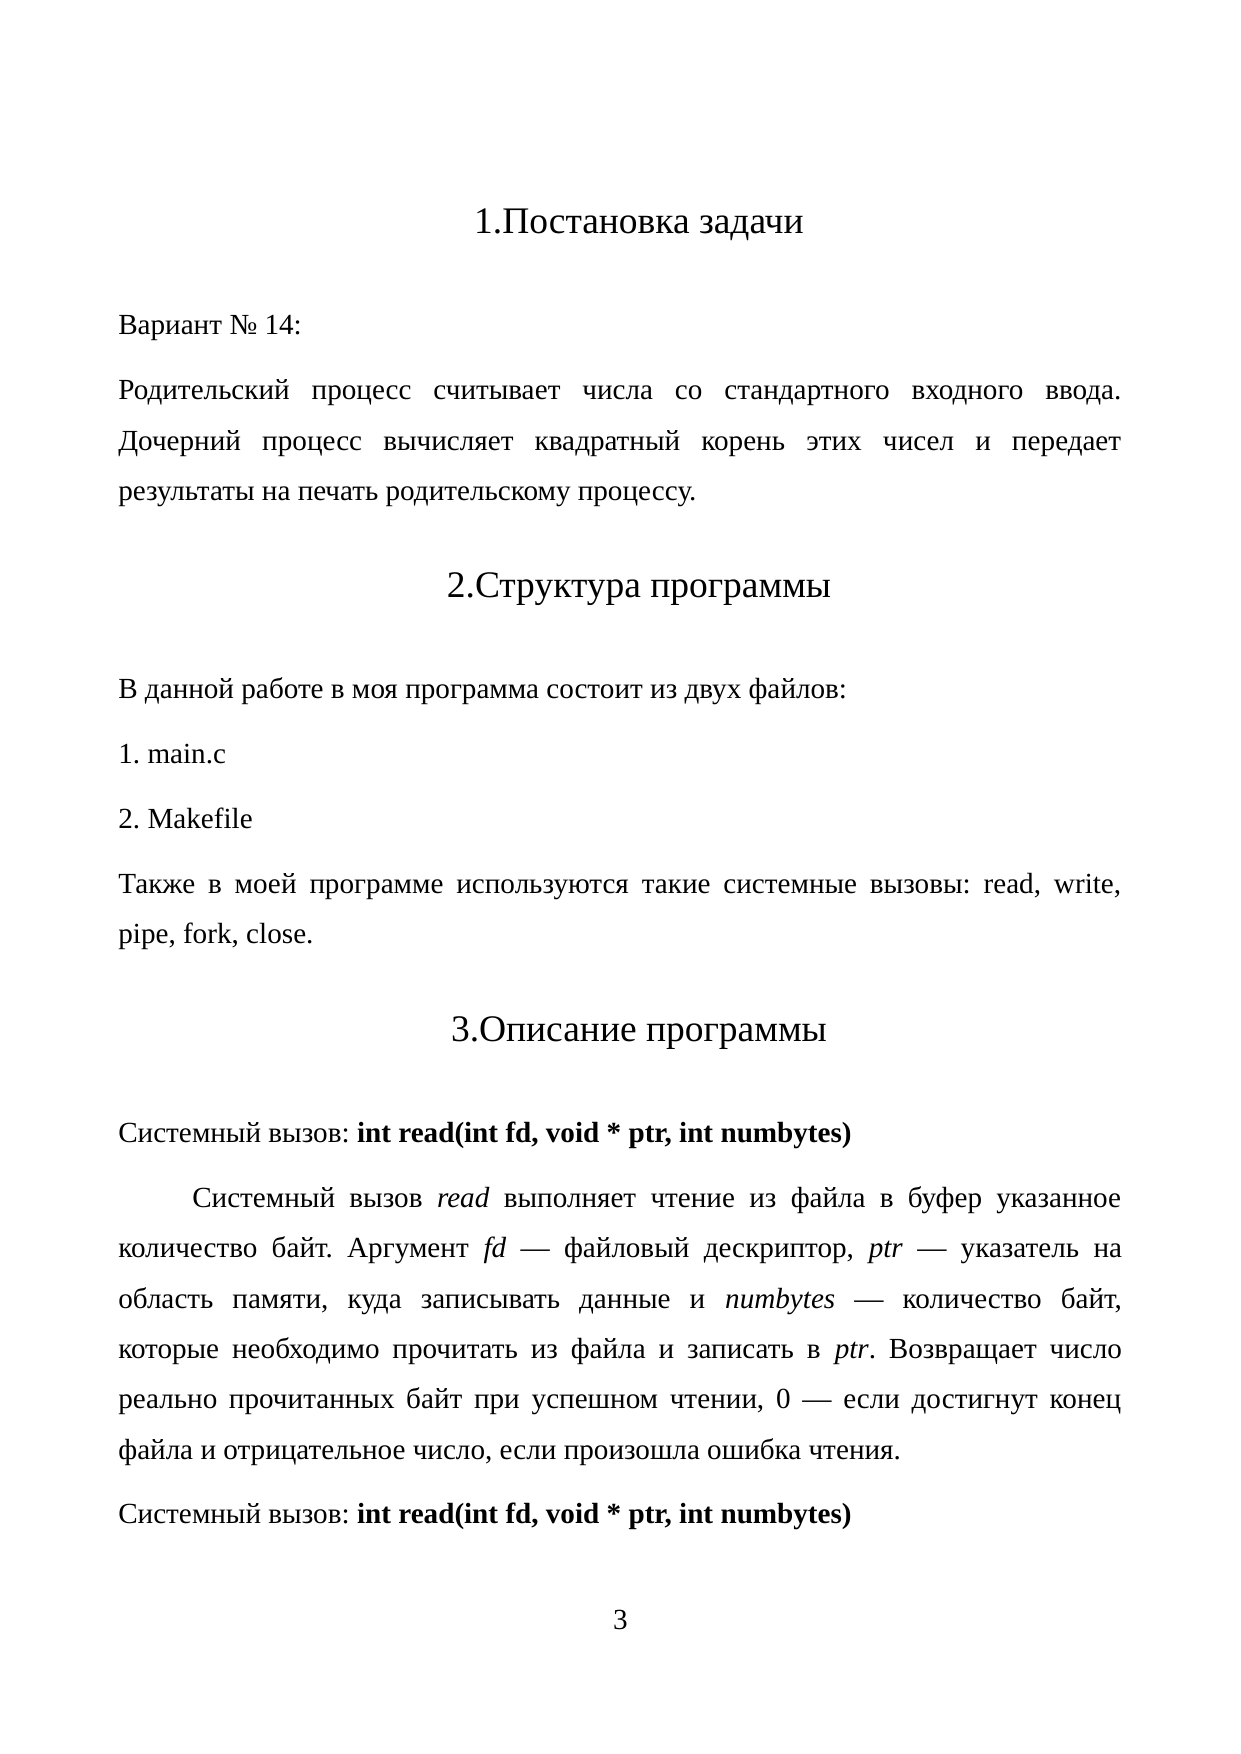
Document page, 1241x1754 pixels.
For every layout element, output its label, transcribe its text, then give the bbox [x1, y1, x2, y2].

subtitle 3.Описание программы [156, 1007, 1122, 1050]
subtitle 2.Структура программы [156, 563, 1122, 606]
text Системный вызов: int read(int fd, void * ptr, int numbytes) [118, 1115, 1122, 1149]
text Родительский процесс считывает числа со стандартного входного ввода. Дочерний процесс вычисляет квадратный корень этих чисел и передает результаты на печать родительскому процессу. [118, 372, 1122, 507]
text В данной работе в моя программа состоит из двух файлов: [118, 672, 1122, 705]
text 1. main.c [118, 737, 1122, 770]
text Также в моей программе используются такие системные вызовы: read, write, pipe, fork, close. [118, 866, 1122, 950]
text Системный вызов: int read(int fd, void * ptr, int numbytes) [118, 1497, 1122, 1530]
subtitle 1.Постановка задачи [156, 199, 1122, 242]
text Вариант № 14: [118, 307, 1122, 341]
text Системный вызов read выполняет чтение из файла в буфер указанное количество байт. Аргумент fd — файловый дескриптор, ptr — указатель на область памяти, куда записывать данные и numbytes — количество байт, которые необходимо прочитать из файла и записать в ptr. Возвращает число реально прочитанных байт при успешном чтении, 0 — если достигнут конец файла и отрицательное число, если произошла ошибка чтения. [118, 1180, 1122, 1465]
text 2. Makefile [118, 801, 1122, 835]
